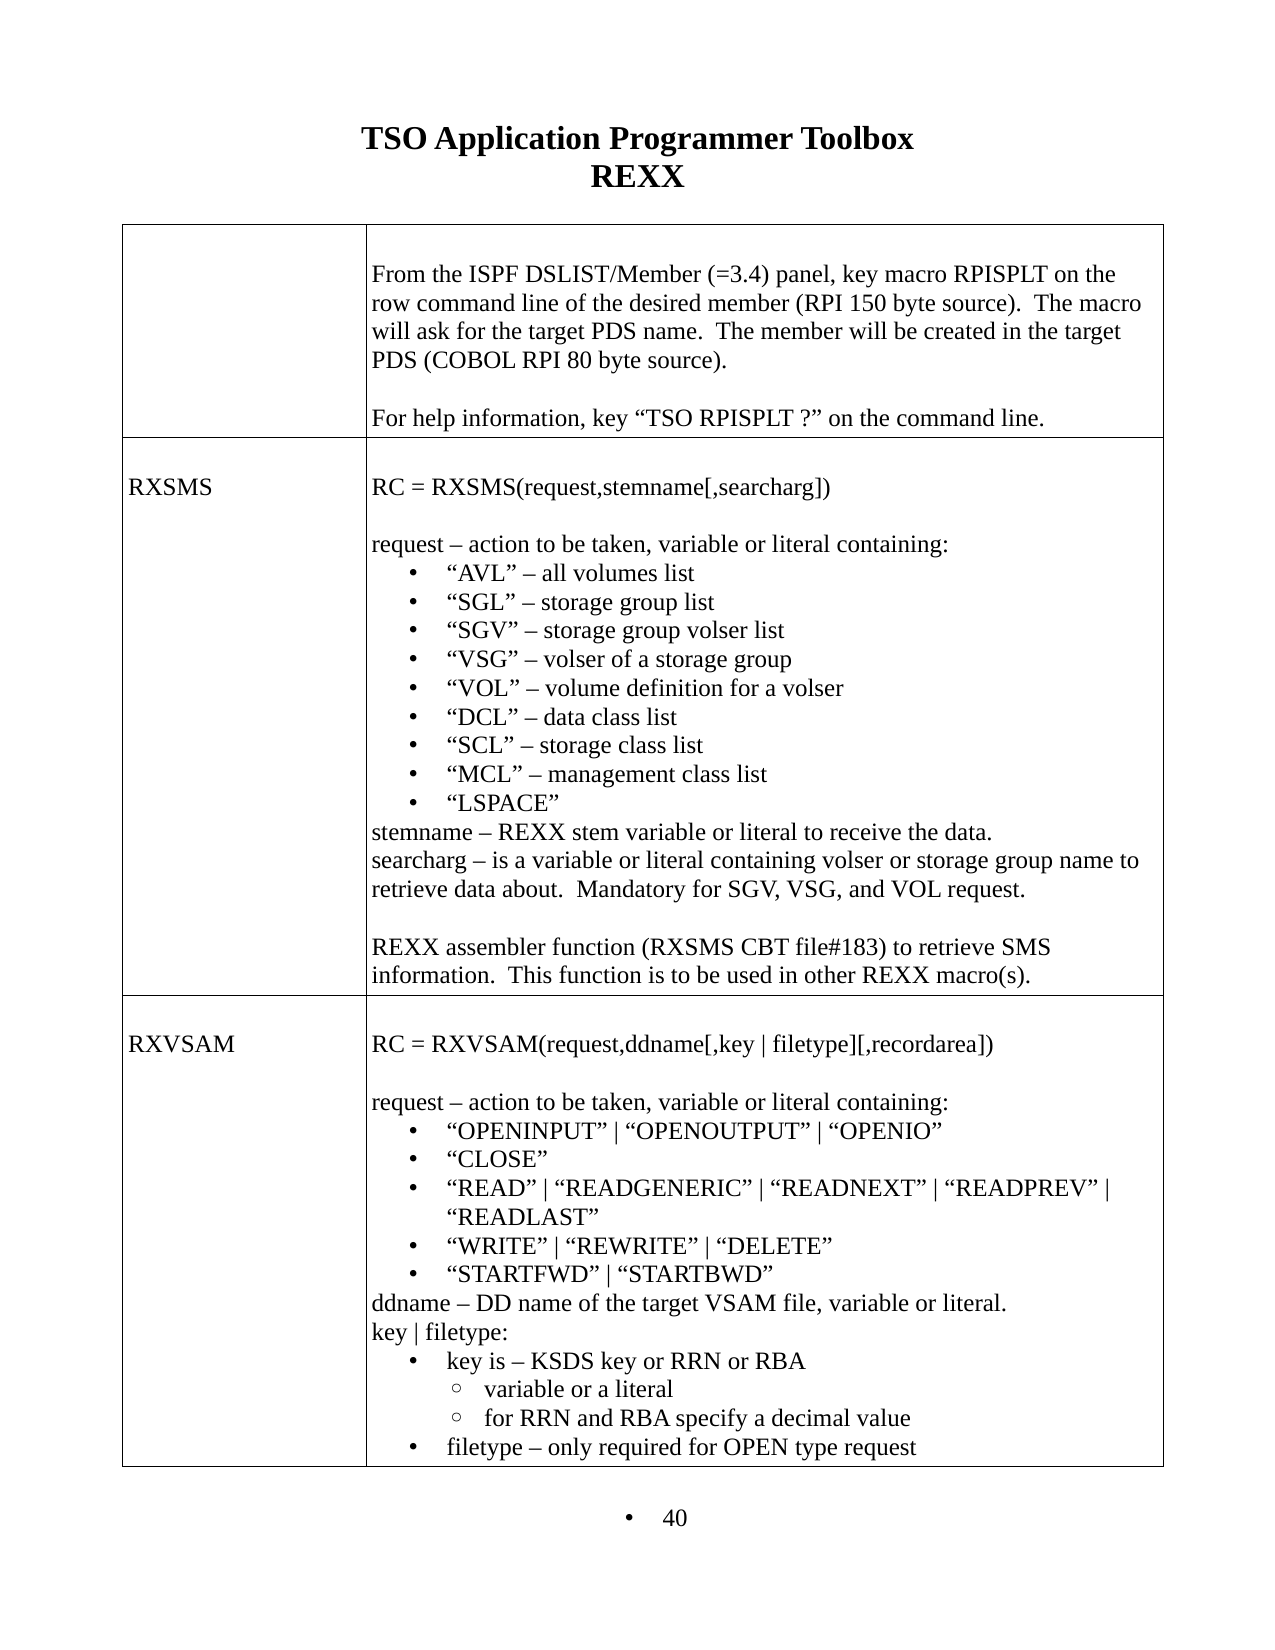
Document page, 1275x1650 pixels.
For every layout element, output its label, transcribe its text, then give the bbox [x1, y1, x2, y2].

table_cell From the ISPF DSLIST/Member (=3.4) panel, key macro RPISPLT on the row command line of the desired member (RPI 150 byte source). The macro will ask for the target PDS name. The member will be created in the target PDS (COBOL RPI 80 byte source). For help information, key “TSO RPISPLT ?” on the command line. [367, 225, 1163, 437]
table_cell RXSMS [123, 438, 366, 995]
table_cell RXVSAM [123, 996, 366, 1466]
table_cell [123, 225, 366, 437]
table_cell RC = RXVSAM(request,ddname[,key | filetype][,recordarea]) request – action to be taken, variable or literal containing: “OPENINPUT” | “OPENOUTPUT” | “OPENIO” “CLOSE” “READ” | “READGENERIC” | “READNEXT” | “READPREV” | “READLAST” “WRITE” | “REWRITE” | “DELETE” “STARTFWD” | “STARTBWD” ddname – DD name of the target VSAM file, variable or literal. key | filetype: key is – KSDS key or RRN or RBA variable or a literal for RRN and RBA specify a decimal value filetype – only required for OPEN type request variable or literal containing “ESDS” variable or literal containing “KSDS” variable or literal containing “RRDS” recordarea – variable or literal containing the name of the record: defaults to “RXVSAM_RECORD” Variable RXVSAM_VSAMERRORMSG is set with the VSAM return and reason codes, and the location in RXVSAM. REXX assembler function (RXVSAM CBT file#268) used to access VSAM files. This function is to be used in other REXX macro(s). [367, 996, 1163, 1466]
table_cell RC = RXSMS(request,stemname[,searcharg]) request – action to be taken, variable or literal containing: “AVL” – all volumes list “SGL” – storage group list “SGV” – storage group volser list “VSG” – volser of a storage group “VOL” – volume definition for a volser “DCL” – data class list “SCL” – storage class list “MCL” – management class list “LSPACE” stemname – REXX stem variable or literal to receive the data. searcharg – is a variable or literal containing volser or storage group name to retrieve data about. Mandatory for SGV, VSG, and VOL request. REXX assembler function (RXSMS CBT file#183) to retrieve SMS information. This function is to be used in other REXX macro(s). [367, 438, 1163, 995]
